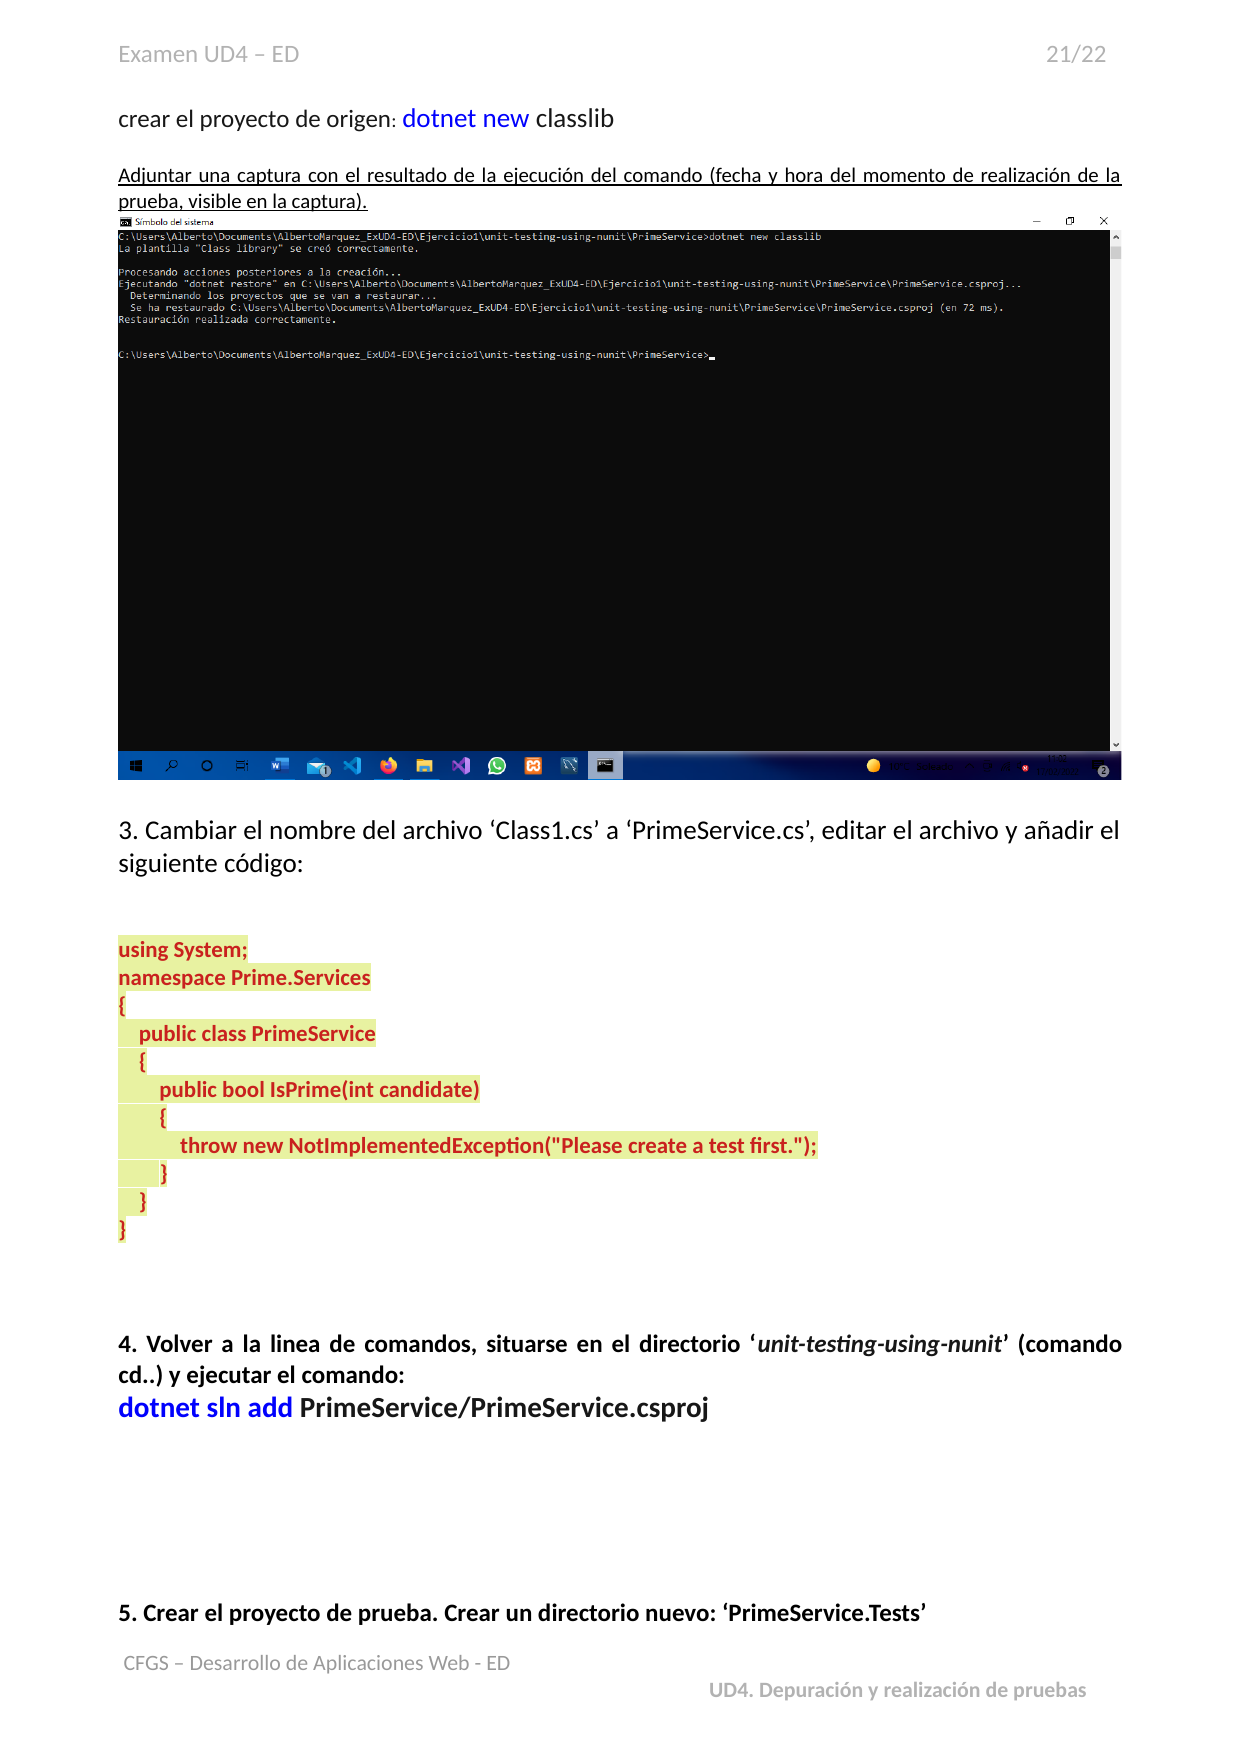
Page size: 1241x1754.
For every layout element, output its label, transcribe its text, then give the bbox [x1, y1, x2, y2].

text } [118, 1216, 1122, 1243]
text crear el proyecto de origen: dotnet new classlib [118, 101, 1122, 134]
text using System; [118, 935, 1122, 963]
text { [118, 1103, 1122, 1131]
text public class PrimeService [118, 1019, 1122, 1047]
text } [118, 1187, 1122, 1216]
text Adjuntar una captura con el resultado de la ejecución del comando (fecha y hora del momento de realización de la [118, 163, 1122, 184]
text prueba, visible en la captura). [118, 186, 1122, 213]
text throw new NotImplementedException("Please create a test first."); [118, 1131, 1122, 1159]
text public bool IsPrime(int candidate) [118, 1075, 1122, 1103]
text 5. Crear el proyecto de prueba. Crear un directorio nuevo: ‘PrimeService.Tests’ [118, 1597, 1122, 1628]
text } [118, 1159, 1122, 1187]
text 3. Cambiar el nombre del archivo ‘Class1.cs’ a ‘PrimeService.cs’, editar el archivo y añadir el siguiente código: [118, 813, 1122, 879]
text { [118, 1047, 1122, 1075]
text 4. Volver a la linea de comandos, situarse en el directorio ‘unit-testing-using-nunit’ (comando cd..) y ejecutar el comando: [118, 1328, 1122, 1389]
text { [118, 991, 1122, 1019]
text dotnet sln add PrimeService/PrimeService.csproj [118, 1389, 1122, 1425]
text namespace Prime.Services [118, 963, 1122, 991]
